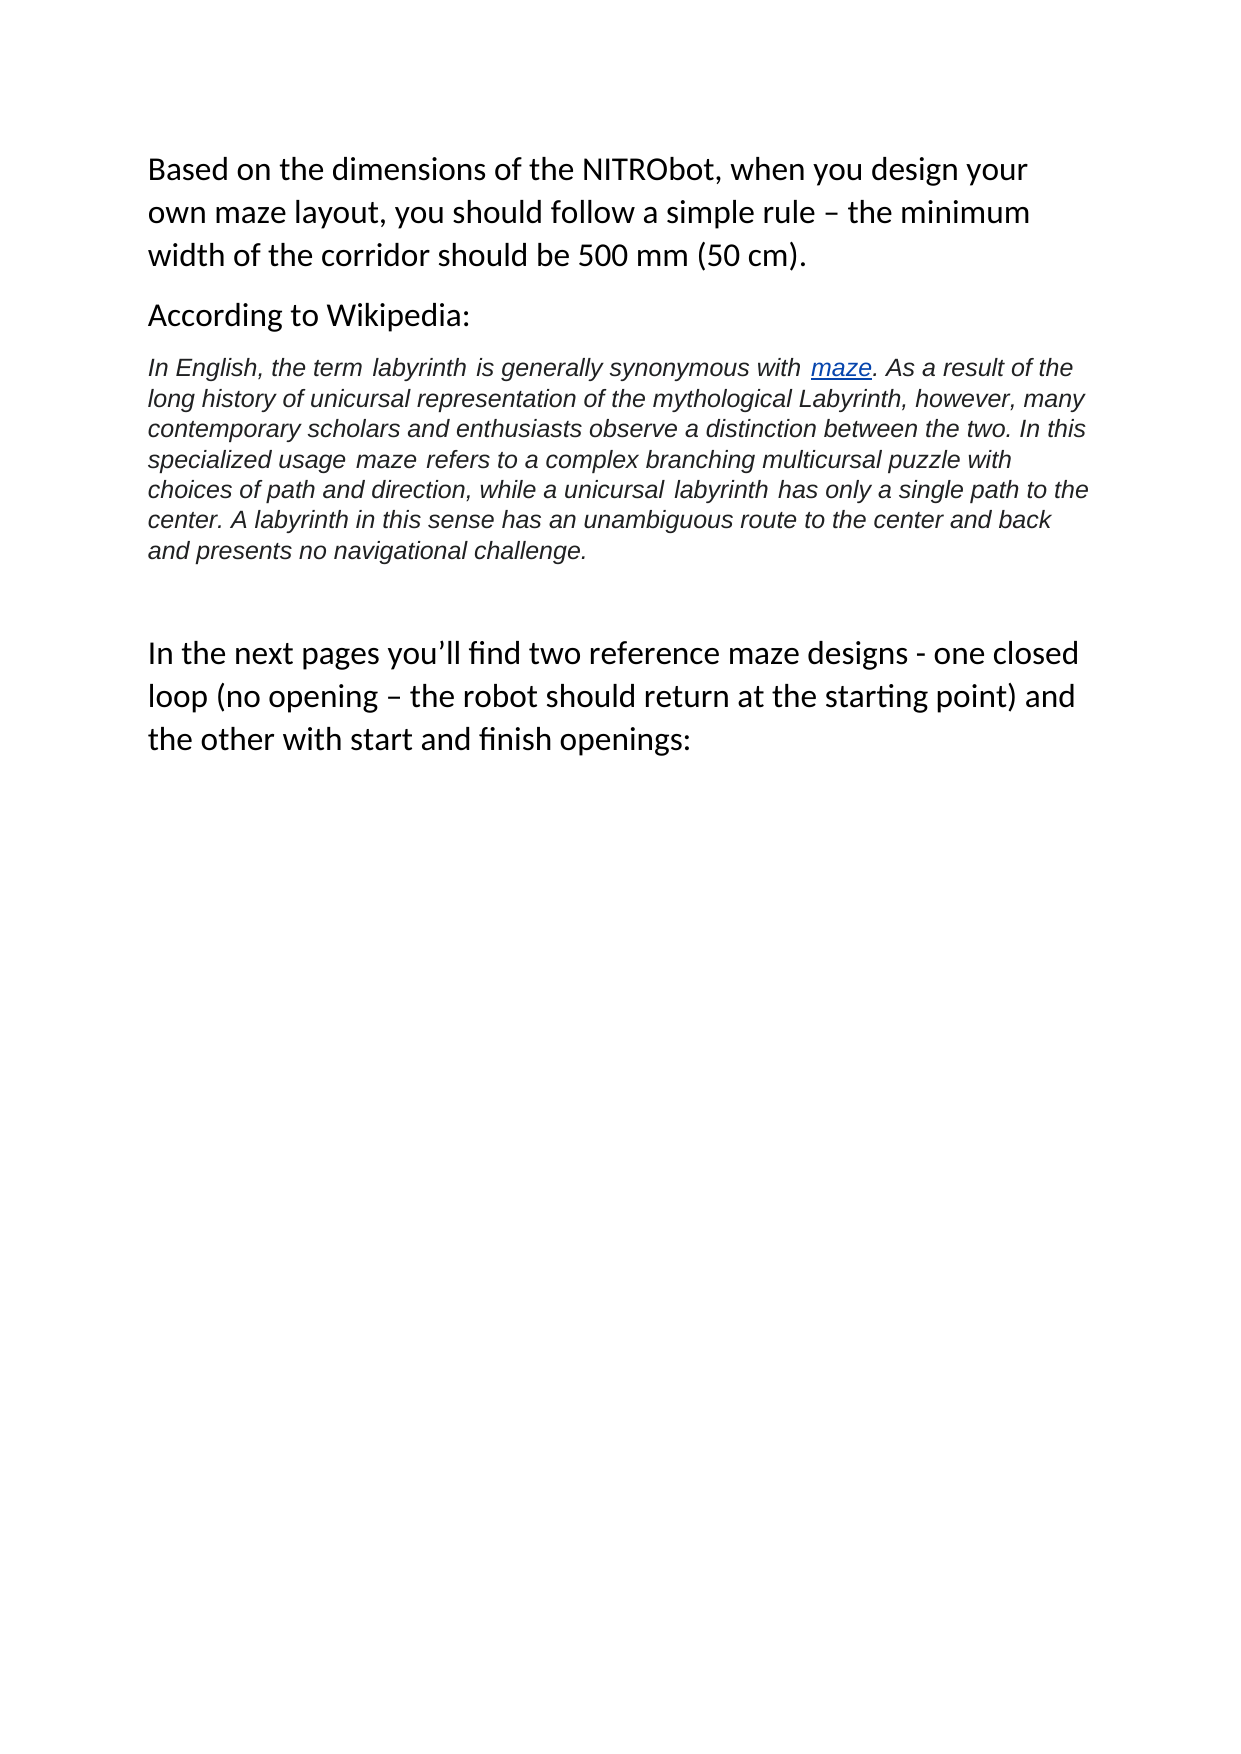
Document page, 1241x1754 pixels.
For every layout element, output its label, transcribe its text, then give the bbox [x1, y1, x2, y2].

text In English, the term labyrinth is generally synonymous with maze. As a result of the long history of unicursal representation of the mythological Labyrinth, however, many contemporary scholars and enthusiasts observe a distinction between the two. In this specialized usage maze refers to a complex branching multicursal puzzle with choices of path and direction, while a unicursal labyrinth has only a single path to the center. A labyrinth in this sense has an unambiguous route to the center and back and presents no navigational challenge. [148, 353, 1093, 565]
text Based on the dimensions of the NITRObot, when you design your own maze layout, you should follow a simple rule – the minimum width of the corridor should be 500 mm (50 cm). [148, 148, 1093, 274]
text According to Wikipedia: [148, 294, 1093, 334]
text In the next pages you’ll find two reference maze designs - one closed loop (no opening – the robot should return at the starting point) and the other with start and finish openings: [148, 632, 1093, 759]
